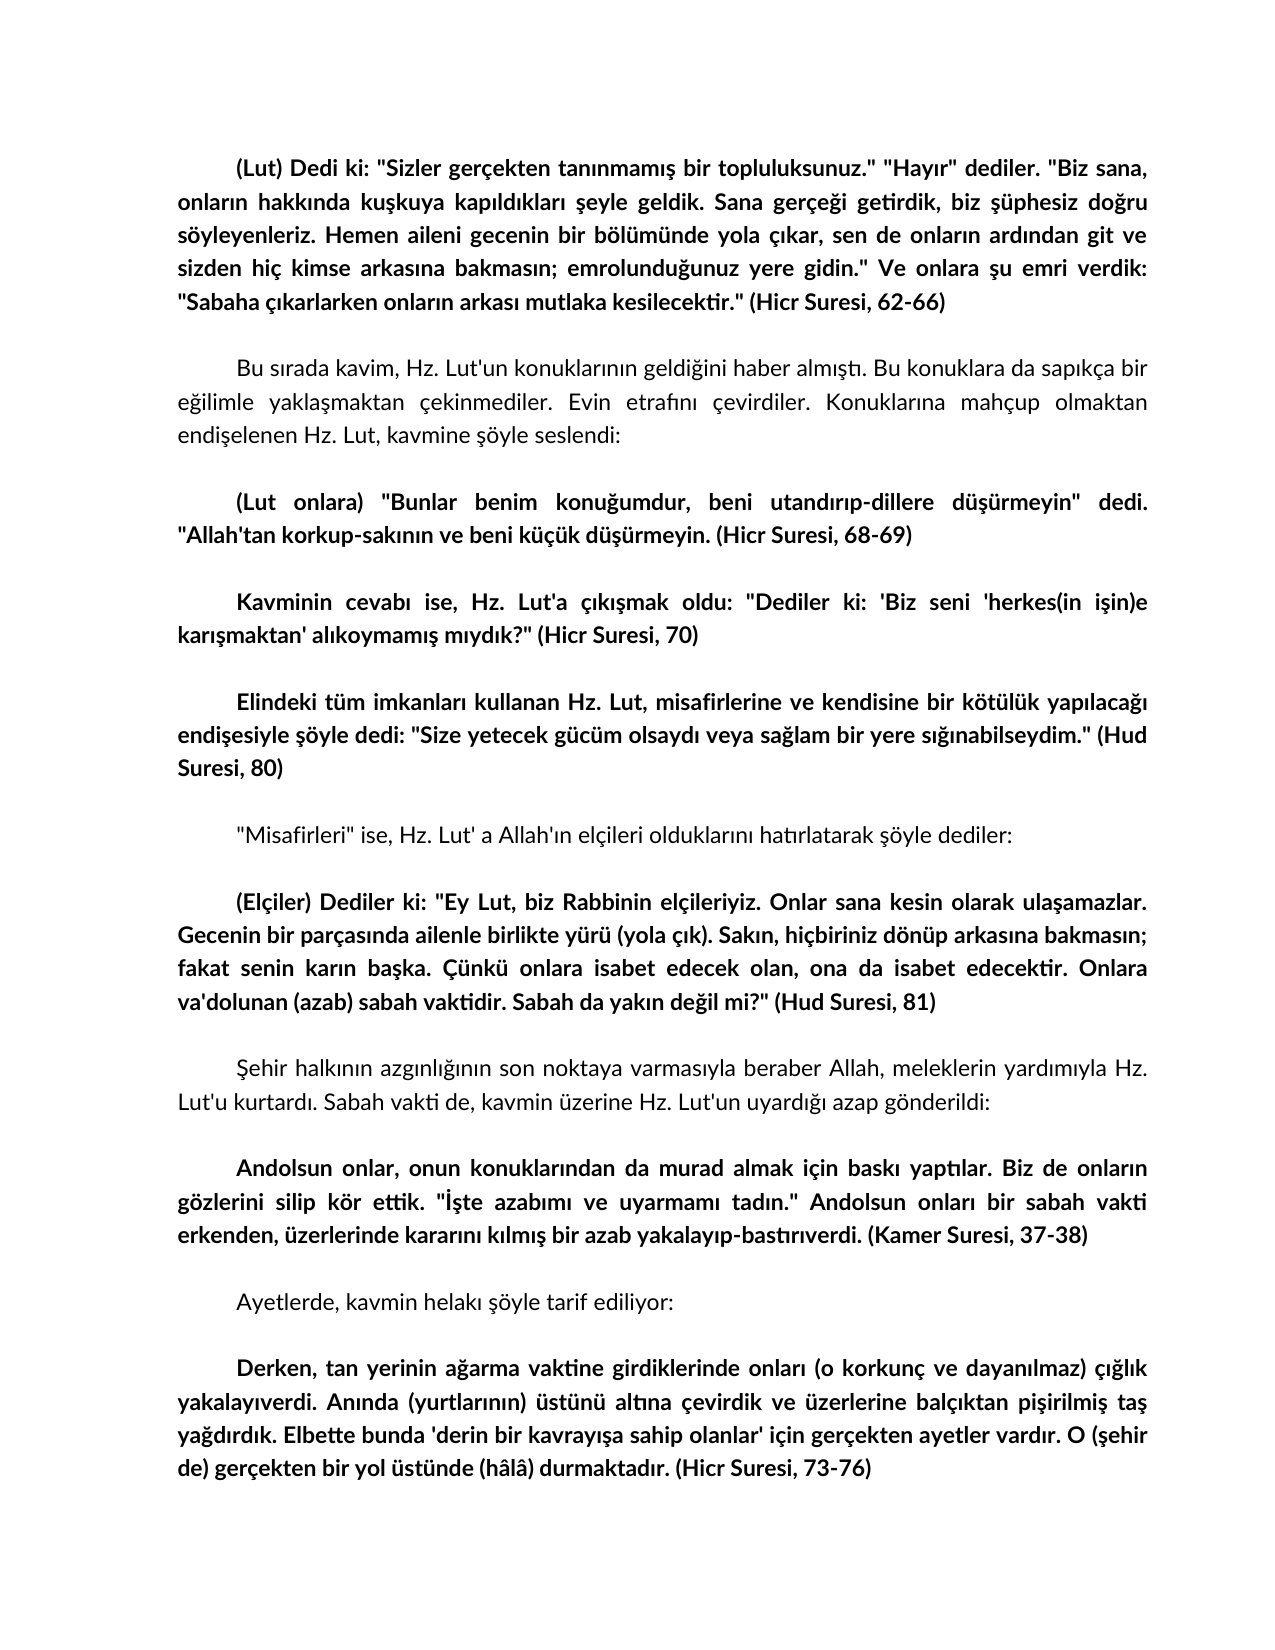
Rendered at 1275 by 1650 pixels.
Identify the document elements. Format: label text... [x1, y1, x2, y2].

text (Lut) Dedi ki: "Sizler gerçekten tanınmamış bir topluluksunuz." "Hayır" dediler. "Biz sana, onların hakkında kuşkuya kapıldıkları şeyle geldik. Sana gerçeği getirdik, biz şüphesiz doğru söyleyenleriz. Hemen aileni gecenin bir bölümünde yola çıkar, sen de onların ardından git ve sizden hiç kimse arkasına bakmasın; emrolunduğunuz yere gidin." Ve onlara şu emri verdik: "Sabaha çıkarlarken onların arkası mutlaka kesilecektir." (Hicr Suresi, 62-66) [177, 150, 1149, 317]
text "Misafirleri" ise, Hz. Lut' a Allah'ın elçileri olduklarını hatırlatarak şöyle dediler: [177, 817, 1149, 850]
text (Lut onlara) "Bunlar benim konuğumdur, beni utandırıp-dillere düşürmeyin" dedi. "Allah'tan korkup-sakının ve beni küçük düşürmeyin. (Hicr Suresi, 68-69) [177, 483, 1149, 550]
text Andolsun onlar, onun konuklarından da murad almak için baskı yaptılar. Biz de onların gözlerini silip kör ettik. "İşte azabımı ve uyarmamı tadın." Andolsun onları bir sabah vakti erkenden, üzerlerinde kararını kılmış bir azab yakalayıp-bastırıverdi. (Kamer Suresi, 37-38) [177, 1150, 1149, 1250]
text Ayetlerde, kavmin helakı şöyle tarif ediliyor: [177, 1283, 1149, 1317]
text Bu sırada kavim, Hz. Lut'un konuklarının geldiğini haber almıştı. Bu konuklara da sapıkça bir eğilimle yaklaşmaktan çekinmediler. Evin etrafını çevirdiler. Konuklarına mahçup olmaktan endişelenen Hz. Lut, kavmine şöyle seslendi: [177, 350, 1149, 450]
text Şehir halkının azgınlığının son noktaya varmasıyla beraber Allah, meleklerin yardımıyla Hz. Lut'u kurtardı. Sabah vakti de, kavmin üzerine Hz. Lut'un uyardığı azap gönderildi: [177, 1050, 1149, 1117]
text Derken, tan yerinin ağarma vaktine girdiklerinde onları (o korkunç ve dayanılmaz) çığlık yakalayıverdi. Anında (yurtlarının) üstünü altına çevirdik ve üzerlerine balçıktan pişirilmiş taş yağdırdık. Elbette bunda 'derin bir kavrayışa sahip olanlar' için gerçekten ayetler vardır. O (şehir de) gerçekten bir yol üstünde (hâlâ) durmaktadır. (Hicr Suresi, 73-76) [177, 1350, 1149, 1483]
text Kavminin cevabı ise, Hz. Lut'a çıkışmak oldu: "Dediler ki: 'Biz seni 'herkes(in işin)e karışmaktan' alıkoymamış mıydık?" (Hicr Suresi, 70) [177, 583, 1149, 650]
text (Elçiler) Dediler ki: "Ey Lut, biz Rabbinin elçileriyiz. Onlar sana kesin olarak ulaşamazlar. Gecenin bir parçasında ailenle birlikte yürü (yola çık). Sakın, hiçbiriniz dönüp arkasına bakmasın; fakat senin karın başka. Çünkü onlara isabet edecek olan, ona da isabet edecektir. Onlara va'dolunan (azab) sabah vaktidir. Sabah da yakın değil mi?" (Hud Suresi, 81) [177, 883, 1149, 1017]
text Elindeki tüm imkanları kullanan Hz. Lut, misafirlerine ve kendisine bir kötülük yapılacağı endişesiyle şöyle dedi: "Size yetecek gücüm olsaydı veya sağlam bir yere sığınabilseydim." (Hud Suresi, 80) [177, 683, 1149, 783]
